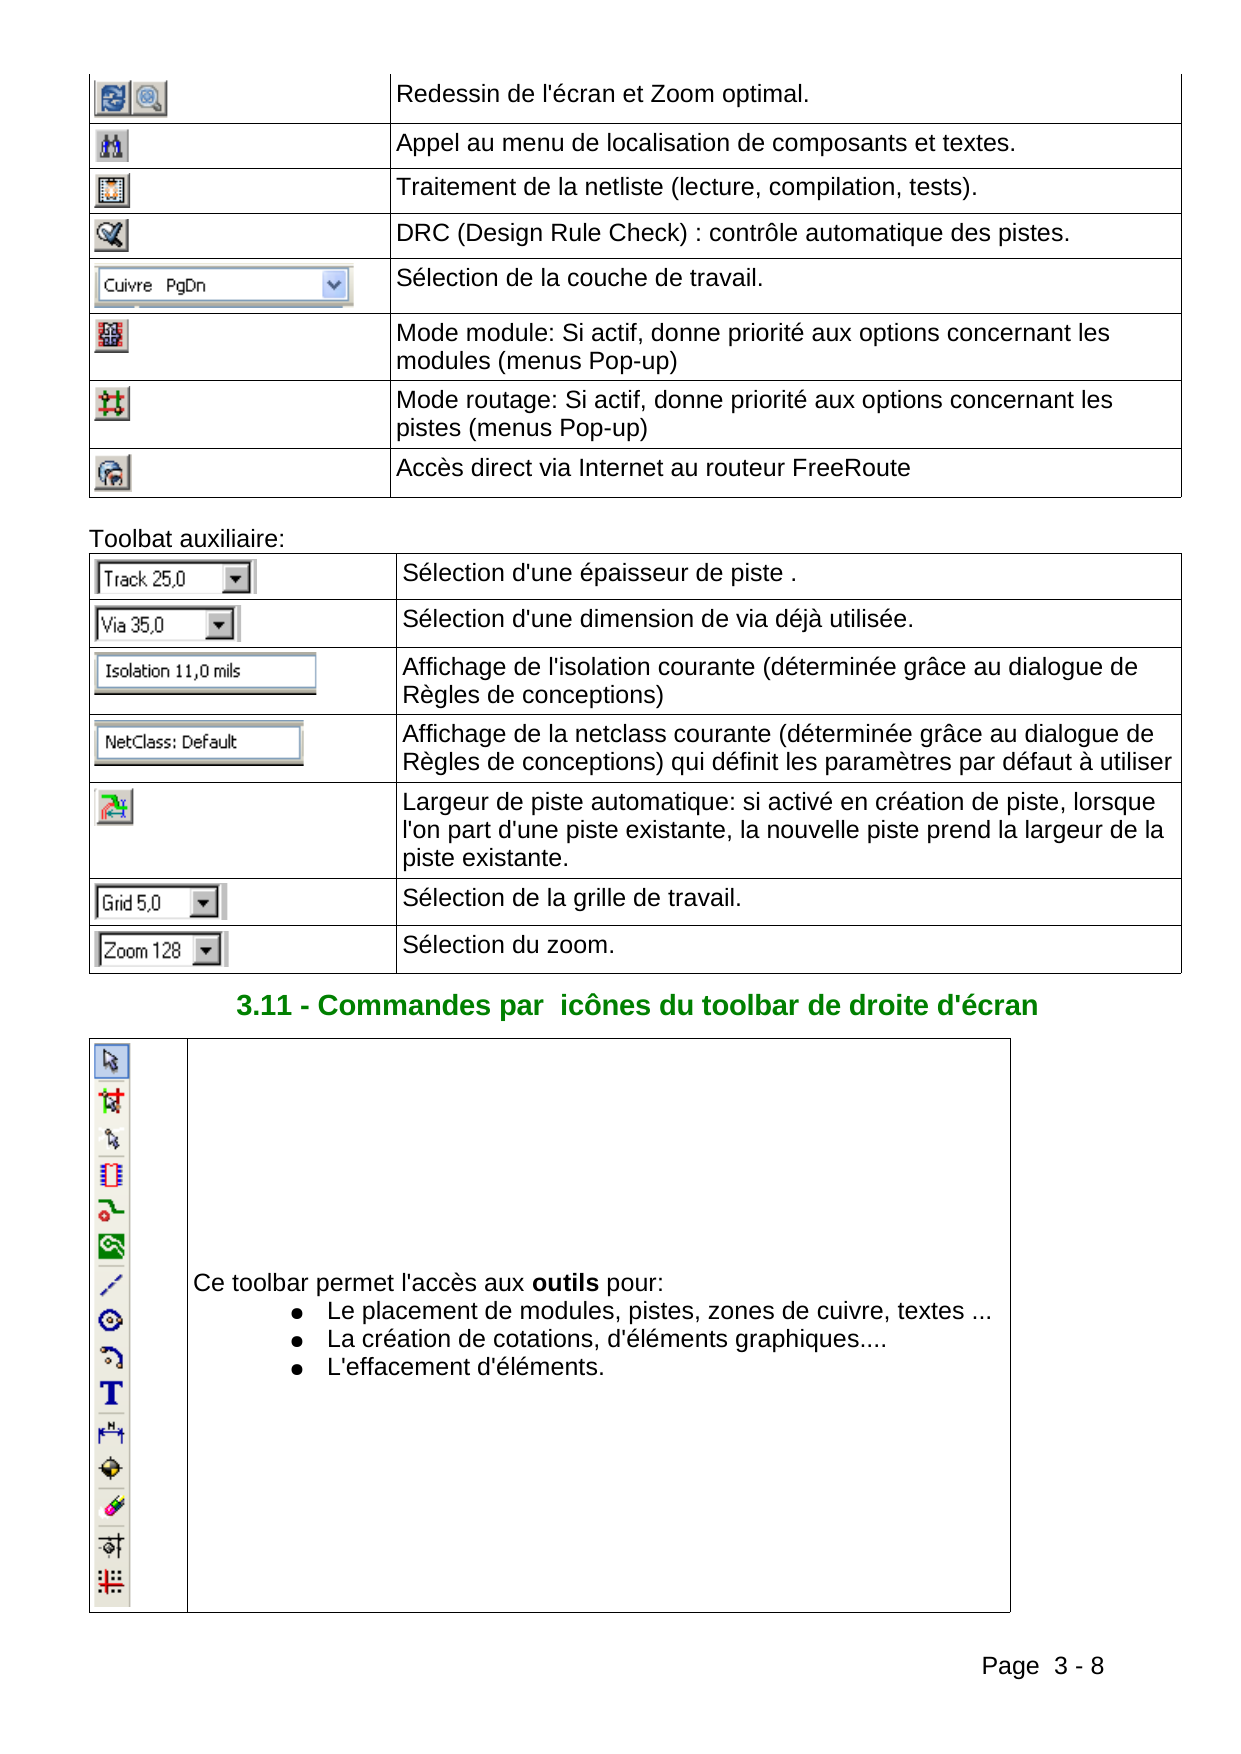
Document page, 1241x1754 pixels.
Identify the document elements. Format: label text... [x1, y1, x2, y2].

table_cell Affichage de l'isolation courante (déterminée grâce au dialogue de Règles de conceptions) [397, 648, 1181, 714]
table_cell Sélection de la grille de travail. [397, 879, 1181, 925]
table_cell [90, 74, 390, 123]
table_cell [90, 600, 396, 647]
table_cell Mode routage: Si actif, donne priorité aux options concernant les pistes (menus Pop-up) [391, 381, 1181, 448]
picture [94, 219, 129, 252]
picture [94, 453, 132, 492]
table_cell [90, 926, 396, 973]
table_cell [90, 381, 390, 448]
picture [94, 318, 129, 353]
table_cell Sélection de la couche de travail. [391, 259, 1181, 313]
table_header Ce toolbar permet l'accès aux outils pour: Le placement de modules, pistes, zones de cuivre, textes ... La création de cotations, d'éléments graphiques.... L'effacement d'éléments. [188, 1039, 1010, 1612]
picture [94, 386, 131, 421]
picture [94, 79, 168, 118]
table_cell [90, 259, 390, 313]
table_cell Sélection d'une dimension de via déjà utilisée. [397, 600, 1181, 647]
picture [94, 652, 317, 695]
table_header [90, 1039, 187, 1612]
table_cell Mode module: Si actif, donne priorité aux options concernant les modules (menus Pop-up) [391, 314, 1181, 380]
table_cell Accès direct via Internet au routeur FreeRoute [391, 449, 1181, 497]
table_header Sélection d'une épaisseur de piste . [397, 554, 1181, 599]
table_cell Largeur de piste automatique: si activé en création de piste, lorsque l'on part d'une piste existante, la nouvelle piste prend la largeur de la piste existante. [397, 783, 1181, 878]
table_header [90, 554, 396, 599]
table_cell Traitement de la netliste (lecture, compilation, tests). [391, 169, 1181, 213]
table_cell [90, 449, 390, 497]
subtitle Commandes par icônes du toolbar de droite d'écran [162, 989, 1181, 1022]
table_cell [90, 214, 390, 258]
table_cell [90, 715, 396, 782]
table_cell [90, 783, 396, 878]
table_cell [90, 879, 396, 925]
table_cell [90, 314, 390, 380]
table_cell [90, 169, 390, 213]
table_cell [90, 648, 396, 714]
table_cell DRC (Design Rule Check) : contrôle automatique des pistes. [391, 214, 1181, 258]
picture [94, 720, 304, 766]
table_cell Redessin de l'écran et Zoom optimal. [391, 74, 1181, 123]
picture [94, 173, 131, 208]
text Toolbat auxiliaire: [88, 525, 1181, 553]
picture [94, 1043, 131, 1607]
table_cell Affichage de la netclass courante (déterminée grâce au dialogue de Règles de conceptions) qui définit les paramètres par défaut à utiliser [397, 715, 1181, 782]
picture [94, 787, 134, 826]
table_cell Sélection du zoom. [397, 926, 1181, 973]
table_cell Appel au menu de localisation de composants et textes. [391, 124, 1181, 168]
table_cell [90, 124, 390, 168]
picture [94, 263, 354, 308]
